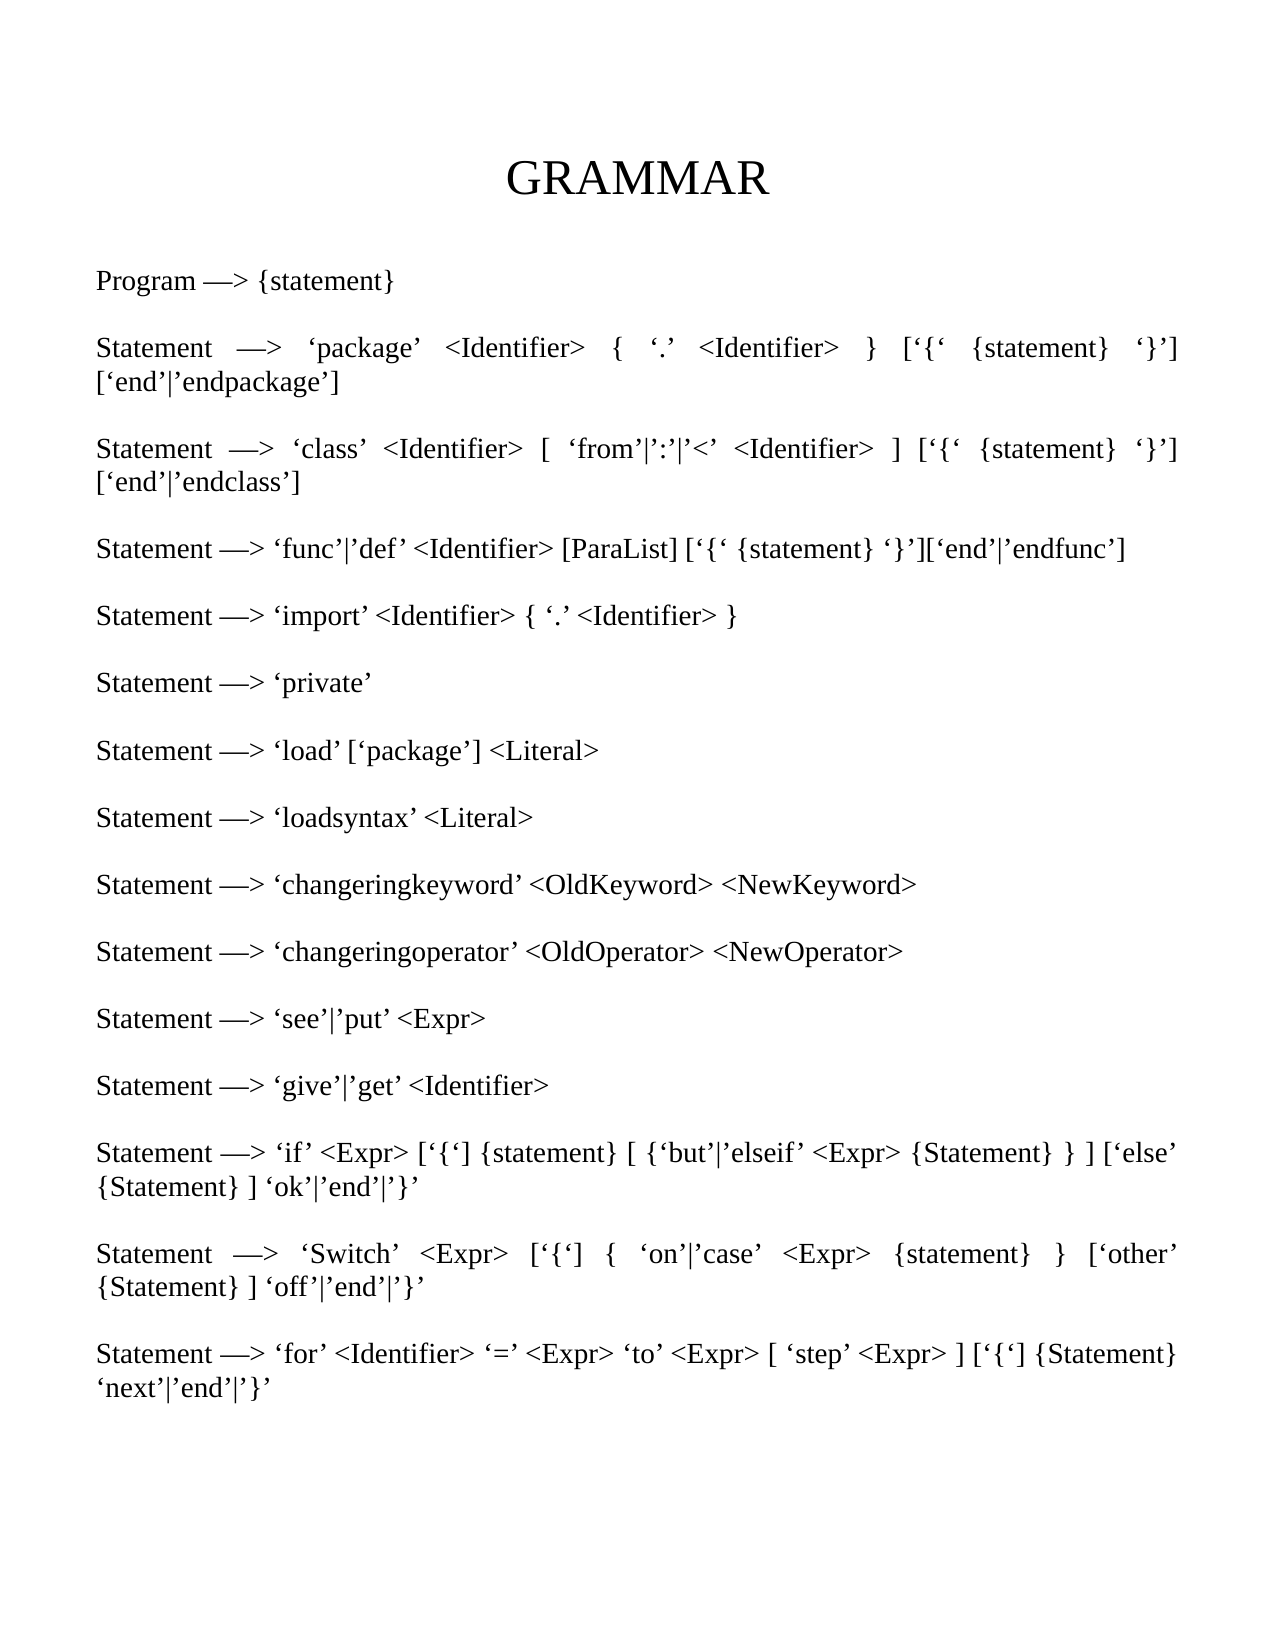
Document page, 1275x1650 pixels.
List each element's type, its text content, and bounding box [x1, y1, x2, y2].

text Statement —> ‘func’|’def’ <Identifier> [ParaList] [‘{‘ {statement} ‘}’][‘end’|’endfunc’] [96, 531, 1179, 565]
text Program —> {statement} [96, 263, 1179, 297]
text Statement —> ‘loadsyntax’ <Literal> [96, 800, 1179, 833]
text Statement —> ‘give’|’get’ <Identifier> [96, 1068, 1179, 1102]
text Statement —> ‘import’ <Identifier> { ‘.’ <Identifier> } [96, 598, 1179, 632]
text Statement —> ‘load’ [‘package’] <Literal> [96, 733, 1179, 766]
text Statement —> ‘changeringkeyword’ <OldKeyword> <NewKeyword> [96, 867, 1179, 900]
text Statement —> ‘private’ [96, 666, 1179, 699]
text Statement —> ‘see’|’put’ <Expr> [96, 1001, 1179, 1034]
text Statement —> ‘changeringoperator’ <OldOperator> <NewOperator> [96, 934, 1179, 967]
text Statement —> ‘if’ <Expr> [‘{‘] {statement} [ {‘but’|’elseif’ <Expr> {Statement} } ] [‘else’ {Statement} ] ‘ok’|’end’|’}’ [96, 1135, 1179, 1202]
text Statement —> ‘for’ <Identifier> ‘=’ <Expr> ‘to’ <Expr> [ ‘step’ <Expr> ] [‘{‘] {Statement} ‘next’|’end’|’}’ [96, 1336, 1179, 1403]
text Statement —> ‘Switch’ <Expr> [‘{‘] { ‘on’|’case’ <Expr> {statement} } [‘other’ {Statement} ] ‘off’|’end’|’}’ [96, 1236, 1179, 1303]
text Statement —> ‘package’ <Identifier> { ‘.’ <Identifier> } [‘{‘ {statement} ‘}’] [‘end’|’endpackage’] [96, 330, 1179, 397]
text GRAMMAR [96, 148, 1179, 206]
text Statement —> ‘class’ <Identifier> [ ‘from’|’:’|’<’ <Identifier> ] [‘{‘ {statement} ‘}’][‘end’|’endclass’] [96, 431, 1179, 498]
